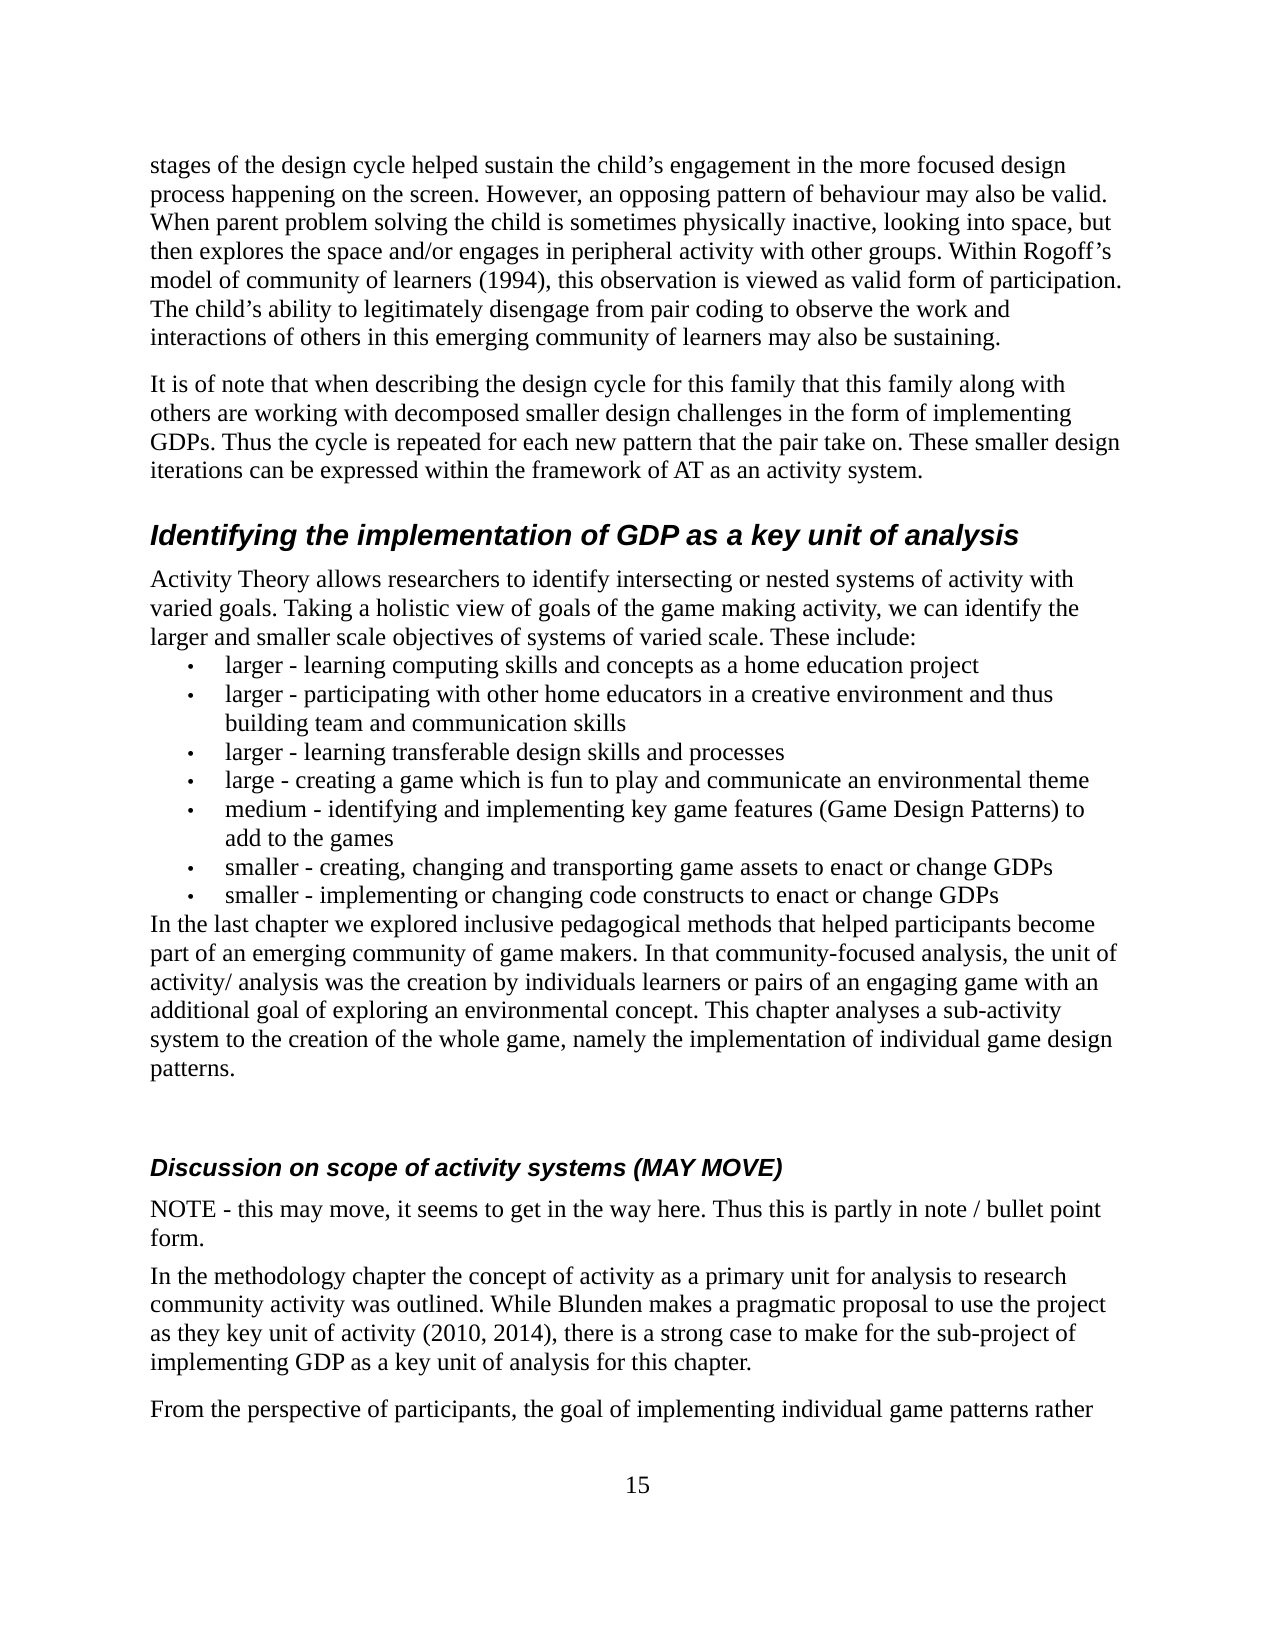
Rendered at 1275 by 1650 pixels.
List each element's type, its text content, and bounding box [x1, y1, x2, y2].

text In the methodology chapter the concept of activity as a primary unit for analysis to research community activity was outlined. While Blunden makes a pragmatic proposal to use the project as they key unit of activity (2010, 2014), there is a strong case to make for the sub-project of implementing GDP as a key unit of analysis for this chapter. [150, 1261, 1125, 1376]
text In the last chapter we explored inclusive pedagogical methods that helped participants become part of an emerging community of game makers. In that community-focused analysis, the unit of activity/ analysis was the creation by individuals learners or pairs of an engaging game with an additional goal of exploring an environmental concept. This chapter analyses a sub-activity system to the creation of the whole game, namely the implementation of individual game design patterns. [150, 909, 1125, 1082]
list medium - identifying and implementing key game features (Game Design Patterns) to add to the games [187, 794, 1125, 852]
list smaller - implementing or changing code constructs to enact or change GDPs [187, 880, 1125, 909]
text Activity Theory allows researchers to identify intersecting or nested systems of activity with varied goals. Taking a holistic view of goals of the game making activity, we can identify the larger and smaller scale objectives of systems of varied scale. These include: [150, 564, 1125, 650]
subtitle Discussion on scope of activity systems (MAY MOVE) [150, 1153, 1125, 1182]
text stages of the design cycle helped sustain the child’s engagement in the more focused design process happening on the screen. However, an opposing pattern of behaviour may also be valid. When parent problem solving the child is sometimes physically inactive, looking into space, but then explores the space and/or engages in peripheral activity with other groups. Within Rogoff’s model of community of learners (1994), this observation is viewed as valid form of participation. The child’s ability to legitimately disengage from pair coding to observe the work and interactions of others in this emerging community of learners may also be sustaining. [150, 150, 1125, 351]
list larger - learning computing skills and concepts as a home education project [187, 650, 1125, 679]
text NOTE - this may move, it seems to get in the way here. Thus this is partly in note / bullet point form. [150, 1194, 1125, 1252]
list large - creating a game which is fun to play and communicate an environmental theme [187, 765, 1125, 794]
list smaller - creating, changing and transporting game assets to enact or change GDPs [187, 852, 1125, 880]
list larger - learning transferable design skills and processes [187, 737, 1125, 765]
text It is of note that when describing the design cycle for this family that this family along with others are working with decomposed smaller design challenges in the form of implementing GDPs. Thus the cycle is repeated for each new pattern that the pair take on. These smaller design iterations can be expressed within the framework of AT as an activity system. [150, 369, 1125, 484]
text From the perspective of participants, the goal of implementing individual game patterns rather [150, 1394, 1125, 1422]
subtitle Identifying the implementation of GDP as a key unit of analysis [150, 518, 1125, 552]
list larger - participating with other home educators in a creative environment and thus building team and communication skills [187, 679, 1125, 737]
